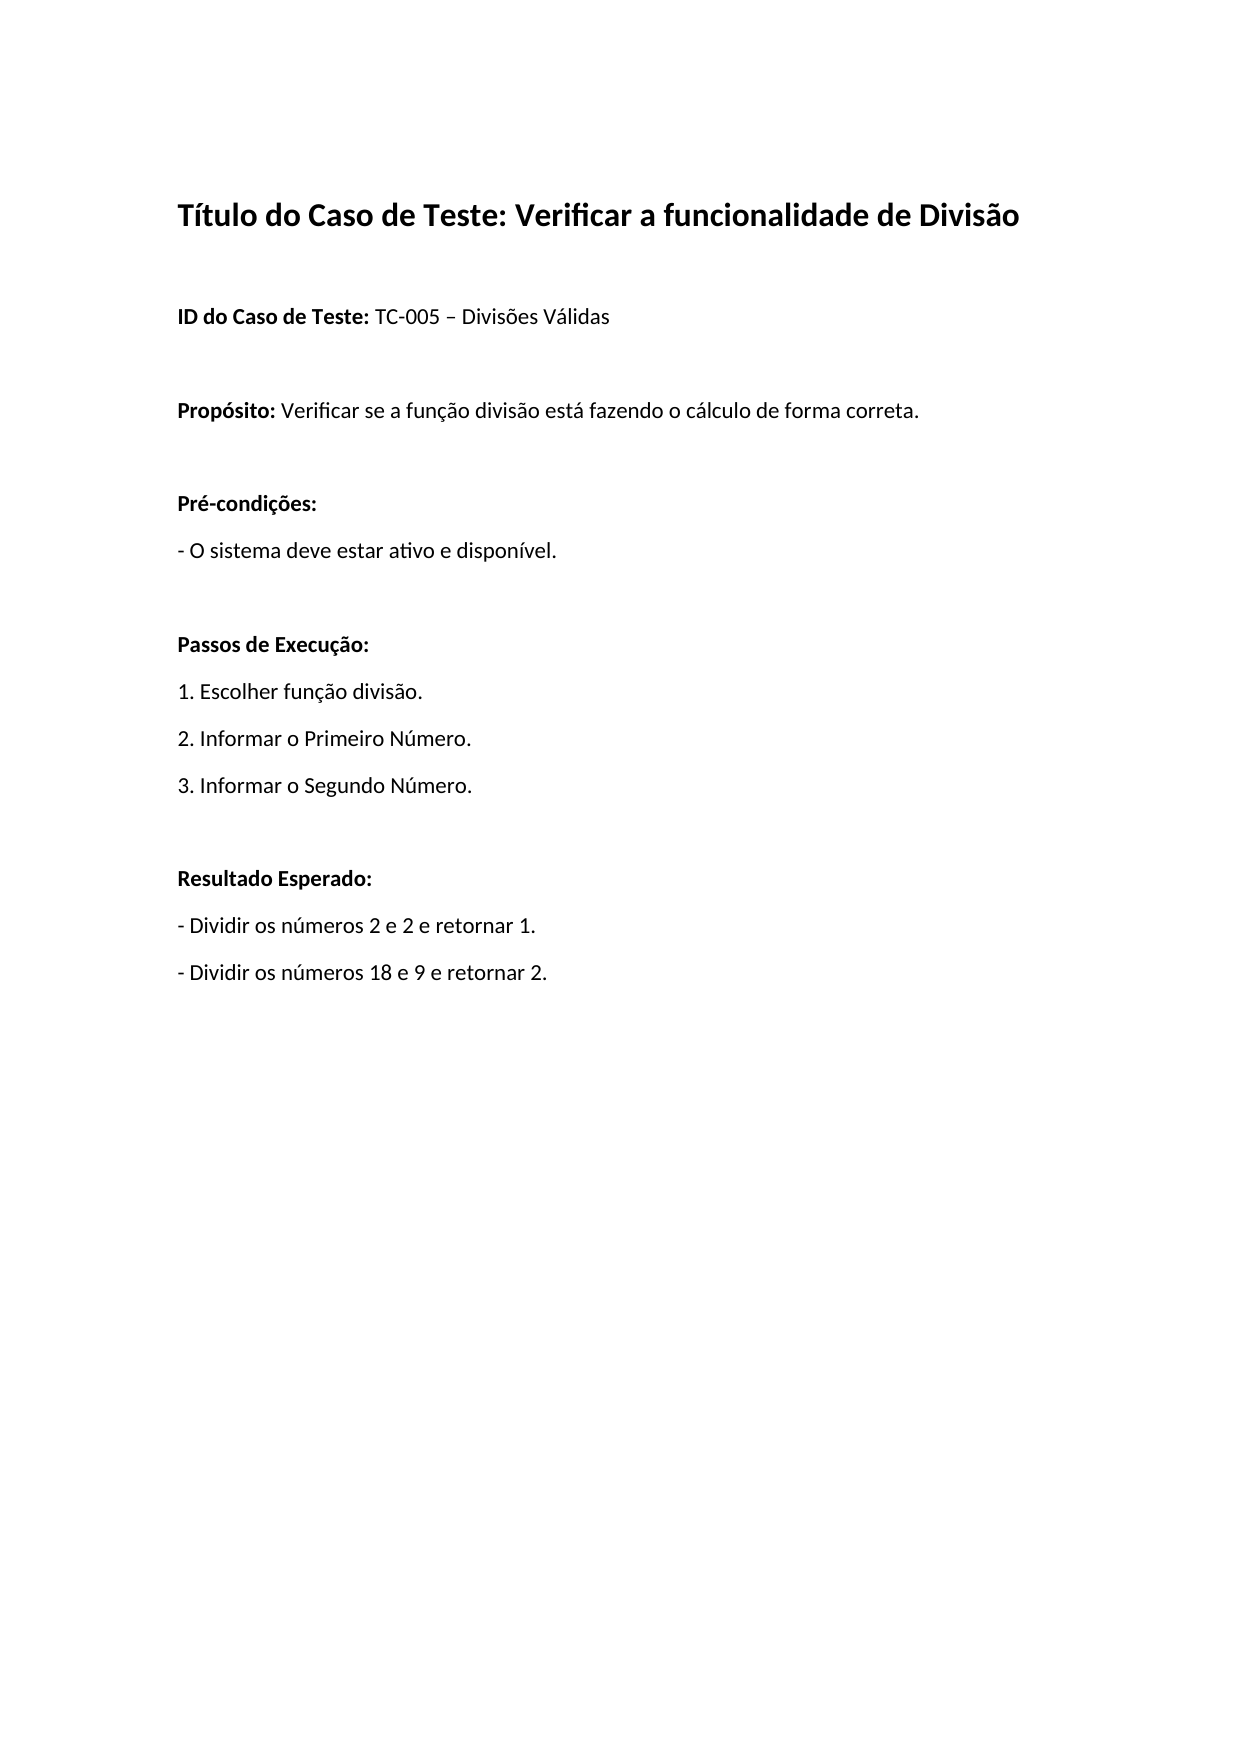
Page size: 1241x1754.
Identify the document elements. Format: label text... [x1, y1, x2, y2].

text - Dividir os números 2 e 2 e retornar 1. [177, 911, 1063, 939]
text 2. Informar o Primeiro Número. [177, 724, 1063, 752]
text 3. Informar o Segundo Número. [177, 771, 1063, 799]
text Título do Caso de Teste: Verificar a funcionalidade de Divisão [177, 194, 1063, 235]
text Propósito: Verificar se a função divisão está fazendo o cálculo de forma correta. [177, 396, 1063, 424]
text ID do Caso de Teste: TC-005 – Divisões Válidas [177, 302, 1063, 330]
text Resultado Esperado: [177, 864, 1063, 892]
text 1. Escolher função divisão. [177, 677, 1063, 705]
text - Dividir os números 18 e 9 e retornar 2. [177, 958, 1063, 986]
text - O sistema deve estar ativo e disponível. [177, 536, 1063, 564]
text Pré-condições: [177, 489, 1063, 517]
text Passos de Execução: [177, 630, 1063, 658]
